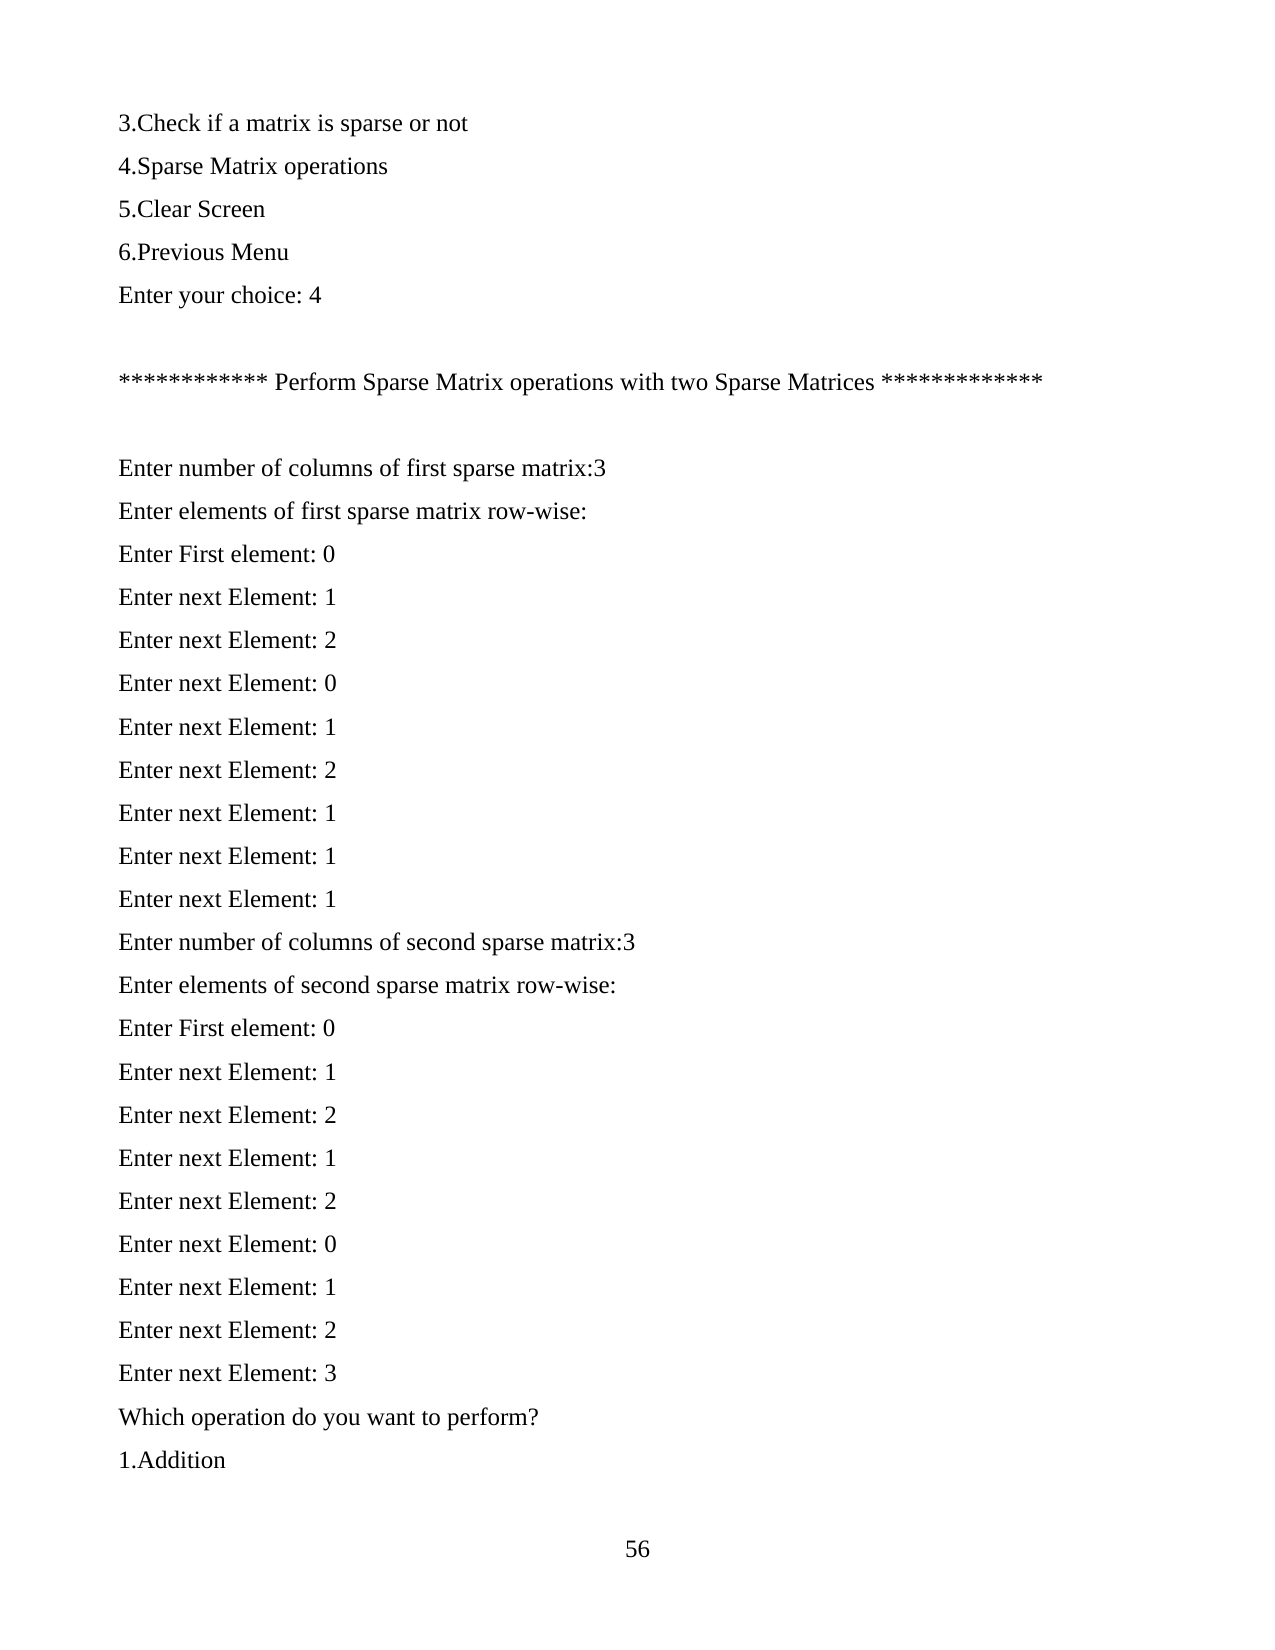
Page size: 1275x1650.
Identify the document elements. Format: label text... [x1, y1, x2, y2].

text Enter number of columns of first sparse matrix:3 [118, 453, 1157, 482]
text Enter next Element: 2 [118, 1100, 1157, 1128]
text Enter next Element: 2 [118, 755, 1157, 783]
text Enter next Element: 1 [118, 884, 1157, 913]
text Enter next Element: 1 [118, 1057, 1157, 1085]
text Enter next Element: 0 [118, 668, 1157, 697]
text 6.Previous Menu [118, 237, 1157, 266]
text Enter elements of first sparse matrix row-wise: [118, 496, 1157, 525]
text Enter First element: 0 [118, 539, 1157, 568]
text Enter next Element: 1 [118, 798, 1157, 827]
text Enter number of columns of second sparse matrix:3 [118, 927, 1157, 956]
text Enter next Element: 2 [118, 1186, 1157, 1215]
text Enter elements of second sparse matrix row-wise: [118, 970, 1157, 999]
text Enter next Element: 1 [118, 1143, 1157, 1172]
text Which operation do you want to perform? [118, 1402, 1157, 1430]
text Enter next Element: 1 [118, 582, 1157, 611]
text Enter next Element: 2 [118, 1315, 1157, 1344]
text Enter next Element: 0 [118, 1229, 1157, 1258]
text 1.Addition [118, 1445, 1157, 1473]
text Enter next Element: 1 [118, 1272, 1157, 1301]
text Enter First element: 0 [118, 1013, 1157, 1042]
text 4.Sparse Matrix operations [118, 151, 1157, 180]
text ************ Perform Sparse Matrix operations with two Sparse Matrices ************* [118, 367, 1157, 395]
text 3.Check if a matrix is sparse or not [118, 108, 1157, 137]
text Enter next Element: 2 [118, 625, 1157, 654]
text Enter next Element: 1 [118, 712, 1157, 740]
text Enter your choice: 4 [118, 280, 1157, 309]
text Enter next Element: 1 [118, 841, 1157, 870]
text Enter next Element: 3 [118, 1358, 1157, 1387]
text 5.Clear Screen [118, 194, 1157, 223]
